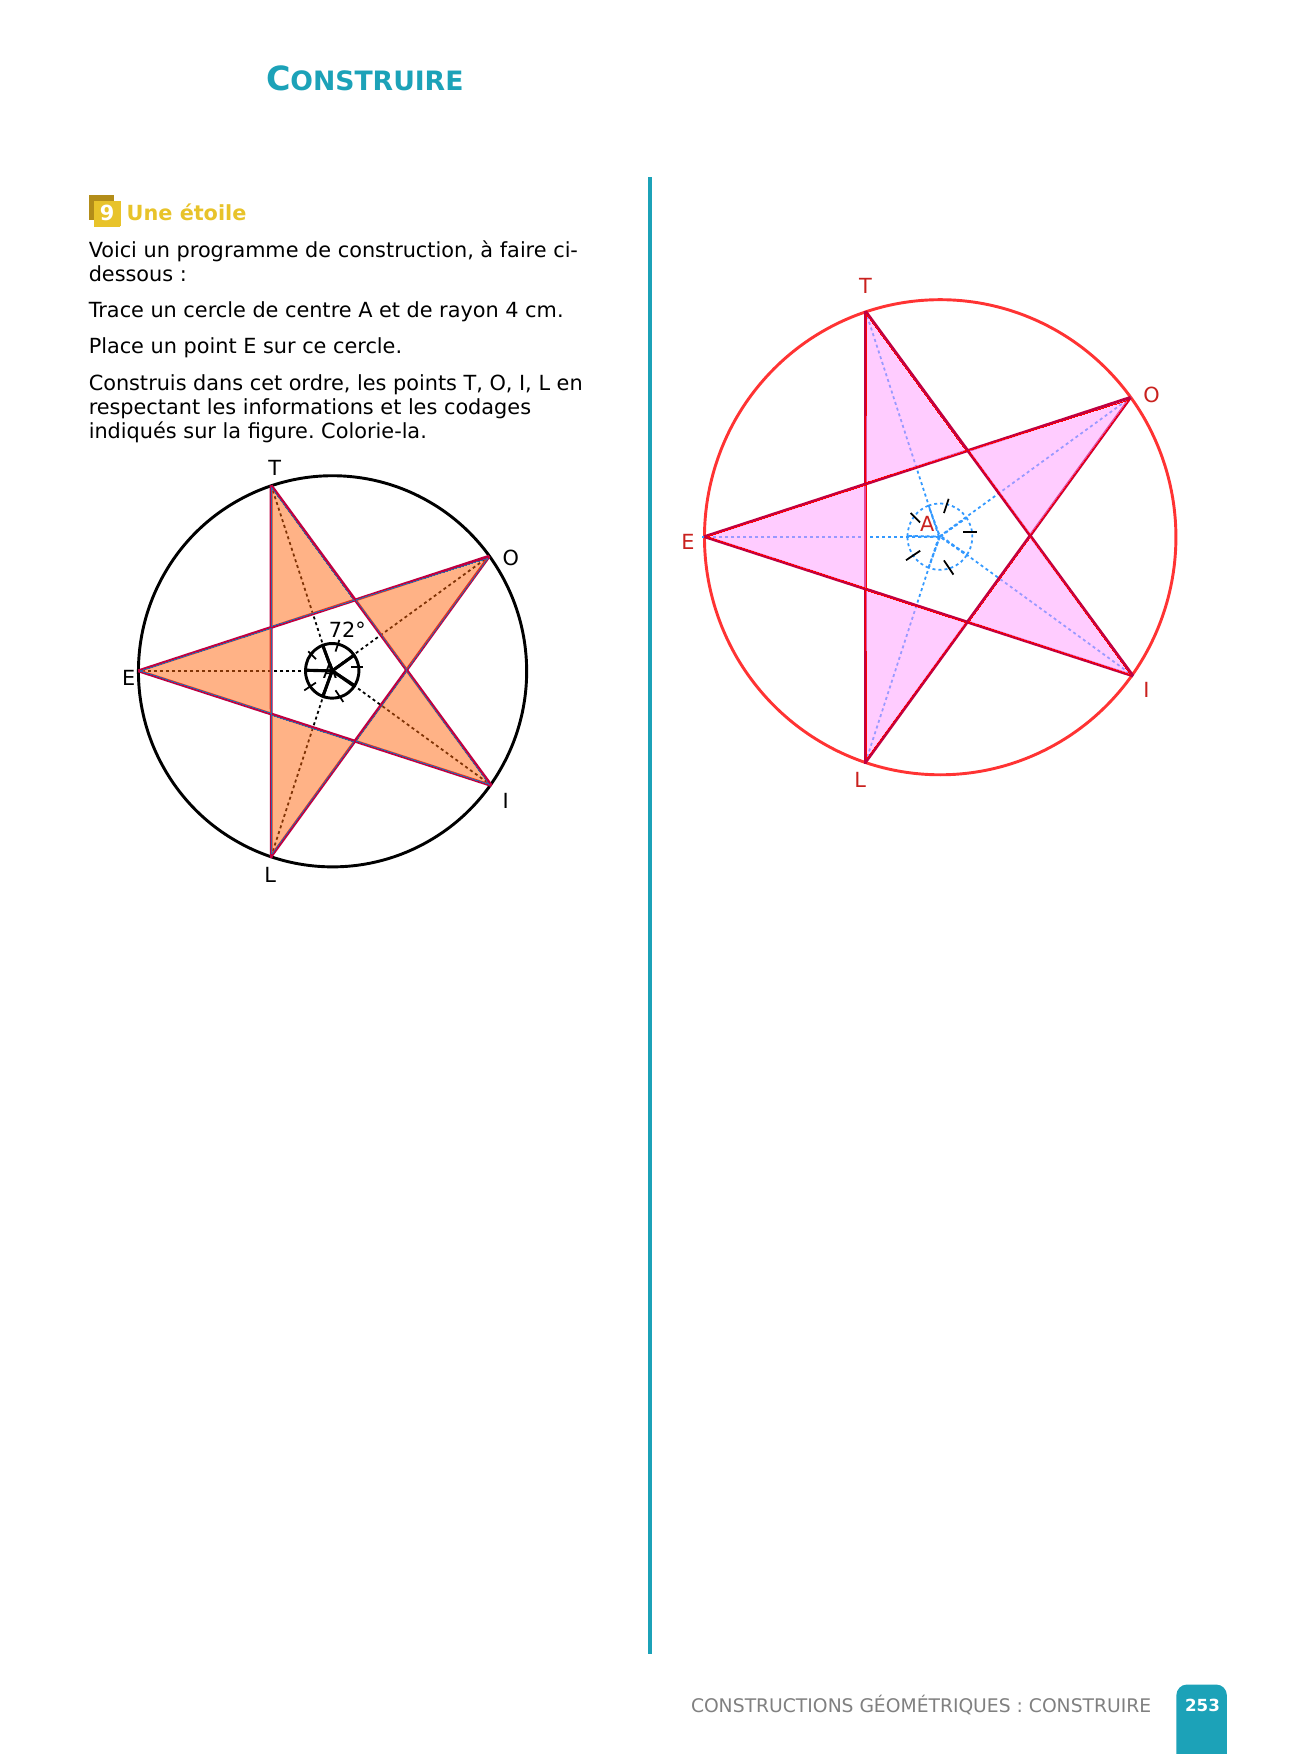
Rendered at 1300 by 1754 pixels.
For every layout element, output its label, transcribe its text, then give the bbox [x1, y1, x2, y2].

subtitle Construis dans cet ordre, les points T, O, I, L en respectant les informations et les codages indiqués sur la figure. Colorie-la. [88, 371, 623, 443]
subtitle Trace un cercle de centre A et de rayon 4 cm. [88, 298, 623, 322]
subtitle Place un point E sur ce cercle. [88, 334, 623, 359]
subtitle Une étoile [114, 195, 629, 226]
subtitle Voici un programme de construction, à faire ci-dessous : [88, 238, 623, 286]
